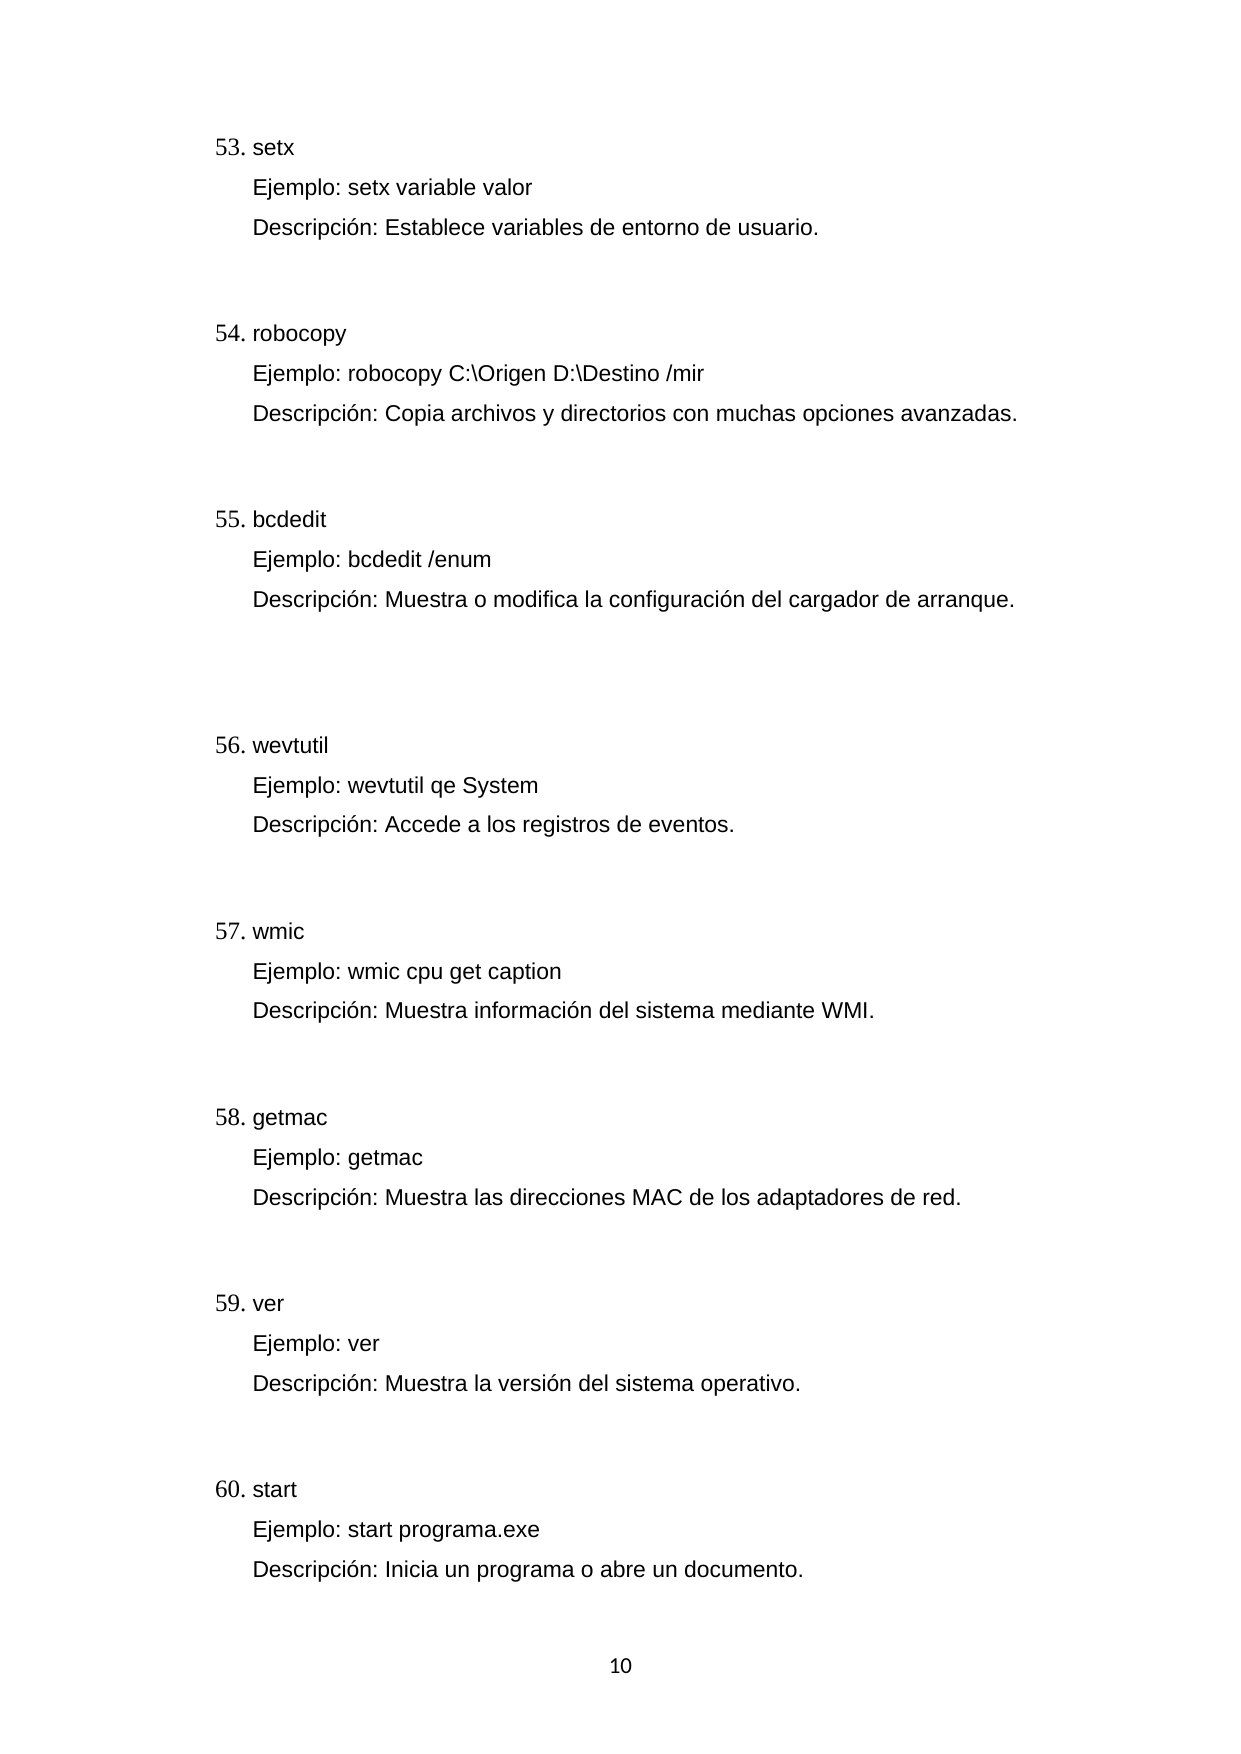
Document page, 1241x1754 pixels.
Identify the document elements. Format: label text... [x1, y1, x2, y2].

list ver Ejemplo: ver Descripción: Muestra la versión del sistema operativo. [215, 1288, 1063, 1439]
list getmac Ejemplo: getmac Descripción: Muestra las direcciones MAC de los adaptadores de red. [215, 1102, 1063, 1253]
list wevtutil Ejemplo: wevtutil qe System Descripción: Accede a los registros de eventos. [215, 730, 1063, 881]
list robocopy Ejemplo: robocopy C:\Origen D:\Destino /mir Descripción: Copia archivos y directorios con muchas opciones avanzadas. [215, 318, 1063, 469]
list bcdedit Ejemplo: bcdedit /enum Descripción: Muestra o modifica la configuración del cargador de arranque. [215, 504, 1063, 695]
list setx Ejemplo: setx variable valor Descripción: Establece variables de entorno de usuario. [215, 132, 1063, 283]
list wmic Ejemplo: wmic cpu get caption Descripción: Muestra información del sistema mediante WMI. [215, 916, 1063, 1067]
list start Ejemplo: start programa.exe Descripción: Inicia un programa o abre un documento. [215, 1474, 1063, 1625]
